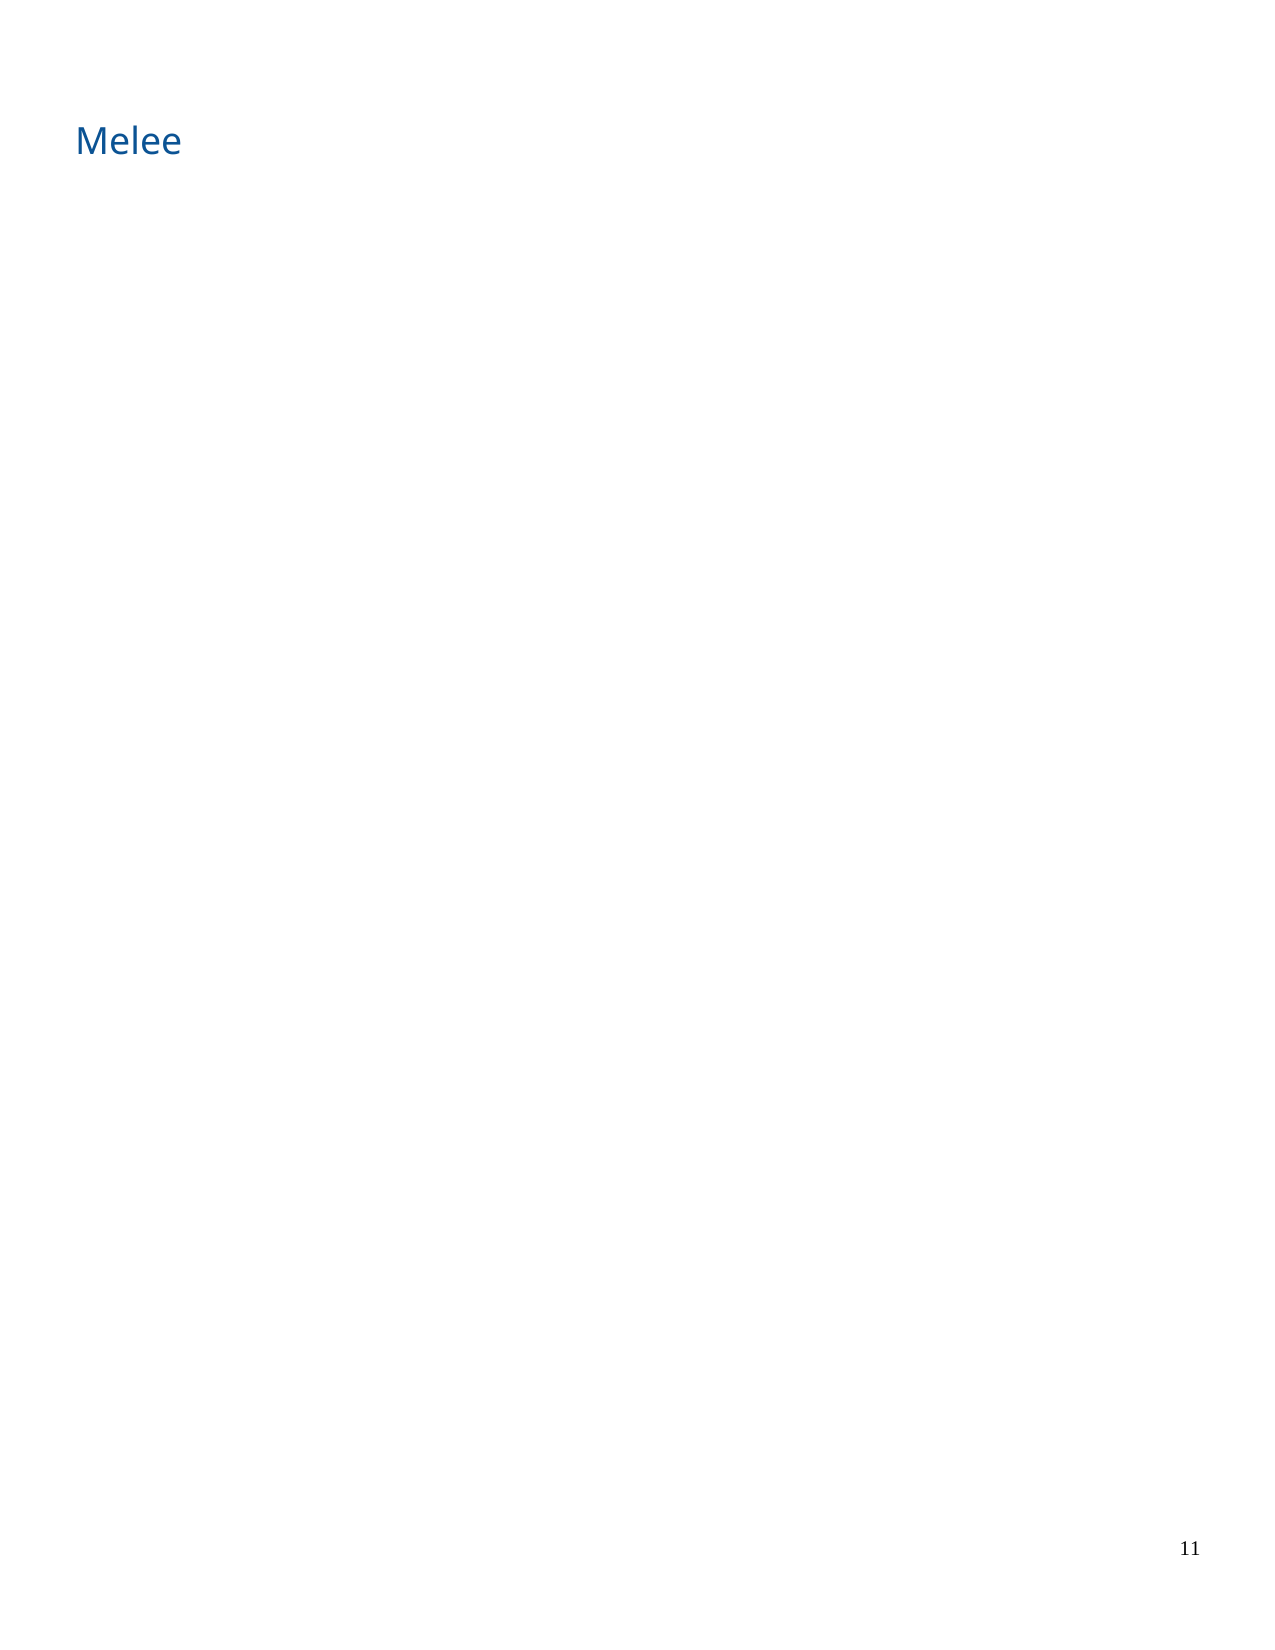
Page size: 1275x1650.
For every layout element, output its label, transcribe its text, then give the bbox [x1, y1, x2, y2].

subtitle Melee [75, 114, 628, 165]
